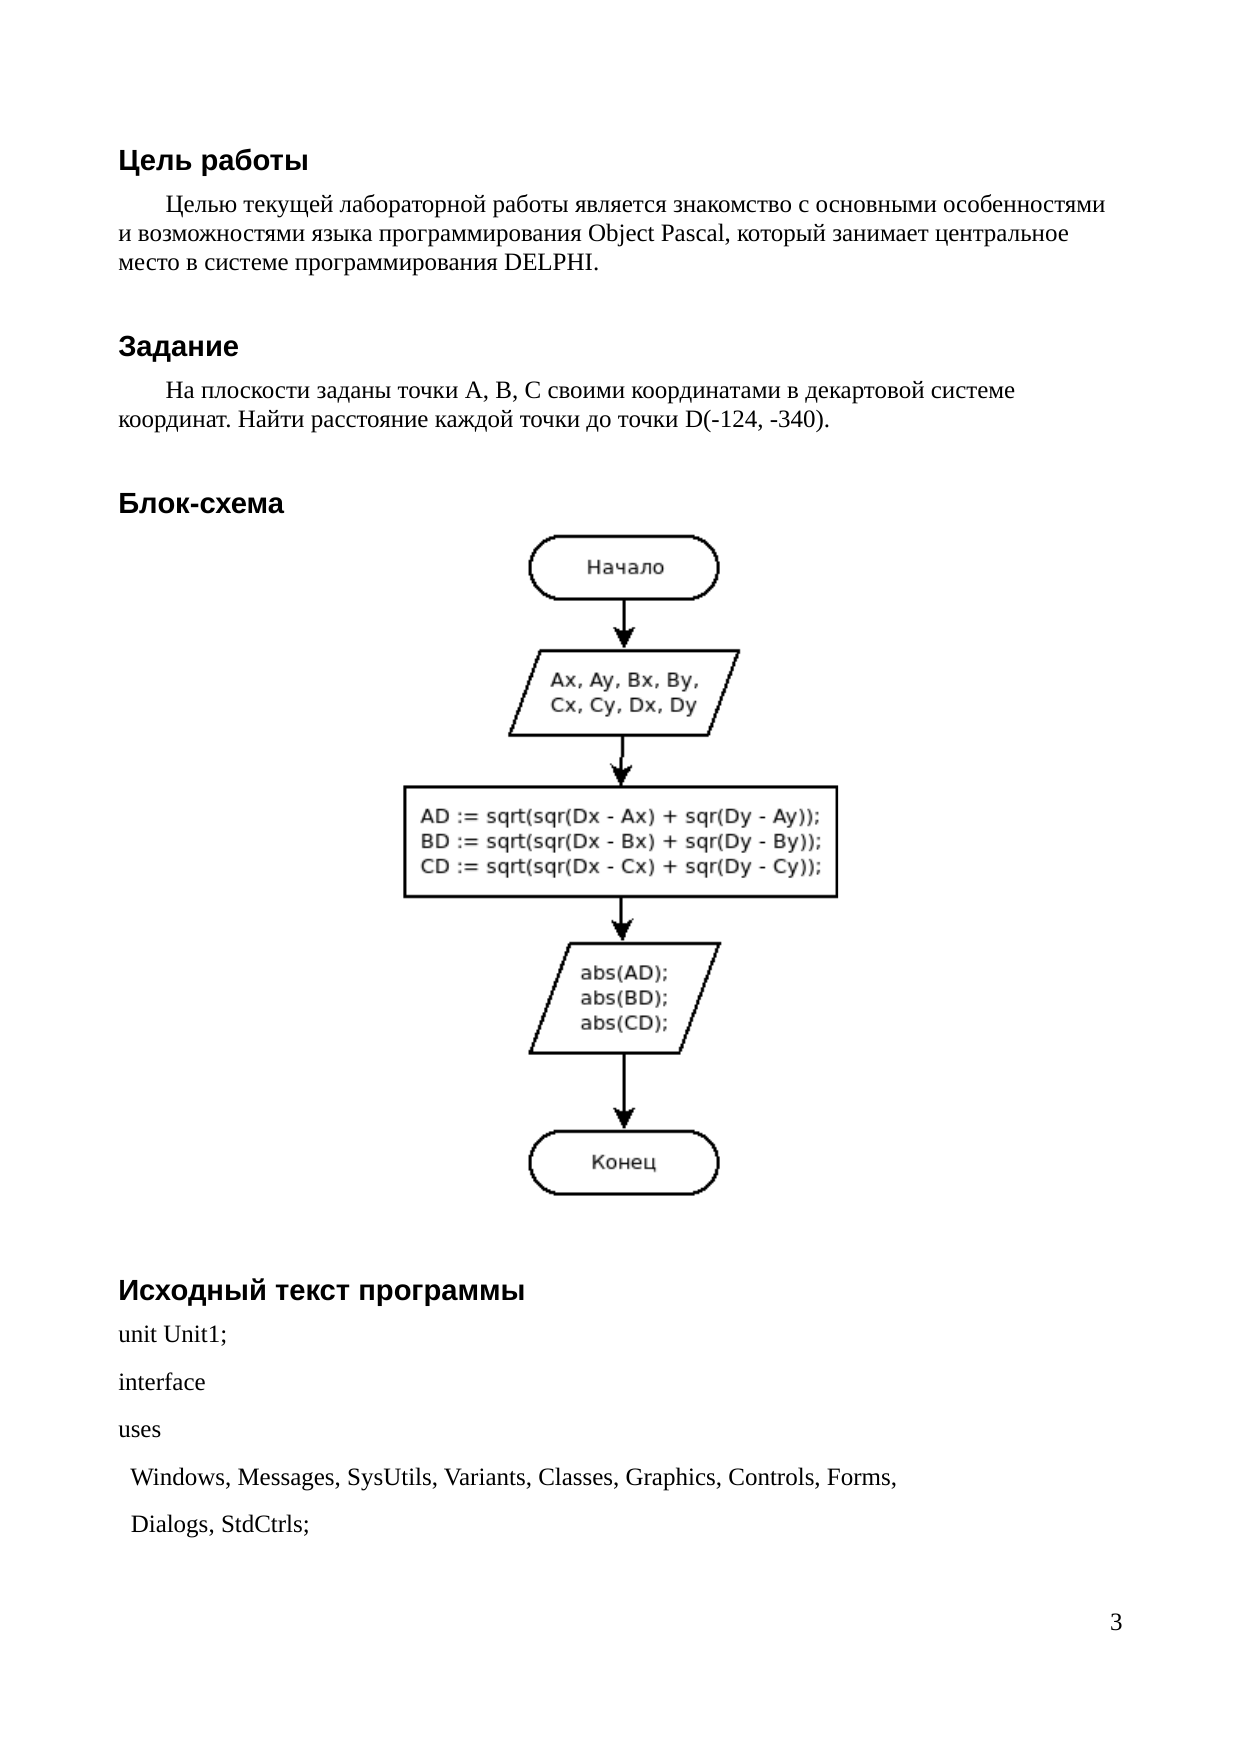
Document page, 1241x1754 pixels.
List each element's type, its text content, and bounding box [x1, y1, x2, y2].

subtitle Задание [118, 329, 1122, 363]
text На плоскости заданы точки A, B, C своими координатами в декартовой системе координат. Найти расстояние каждой точки до точки D(-124, -340). [118, 375, 1122, 433]
text unit Unit1; [118, 1319, 1122, 1348]
text uses [118, 1414, 1122, 1443]
subtitle Блок-схема [118, 486, 1122, 520]
text Dialogs, StdCtrls; [118, 1509, 1122, 1538]
subtitle Исходный текст программы [118, 1273, 1122, 1306]
text Целью текущей лабораторной работы является знакомство с основными особенностями и возможностями языка программирования Object Pascal, который занимает центральное место в системе программирования DELPHI. [118, 189, 1122, 275]
subtitle Цель работы [118, 143, 1122, 177]
picture [402, 532, 839, 1199]
text interface [118, 1367, 1122, 1395]
text Windows, Messages, SysUtils, Variants, Classes, Graphics, Controls, Forms, [118, 1462, 1122, 1491]
